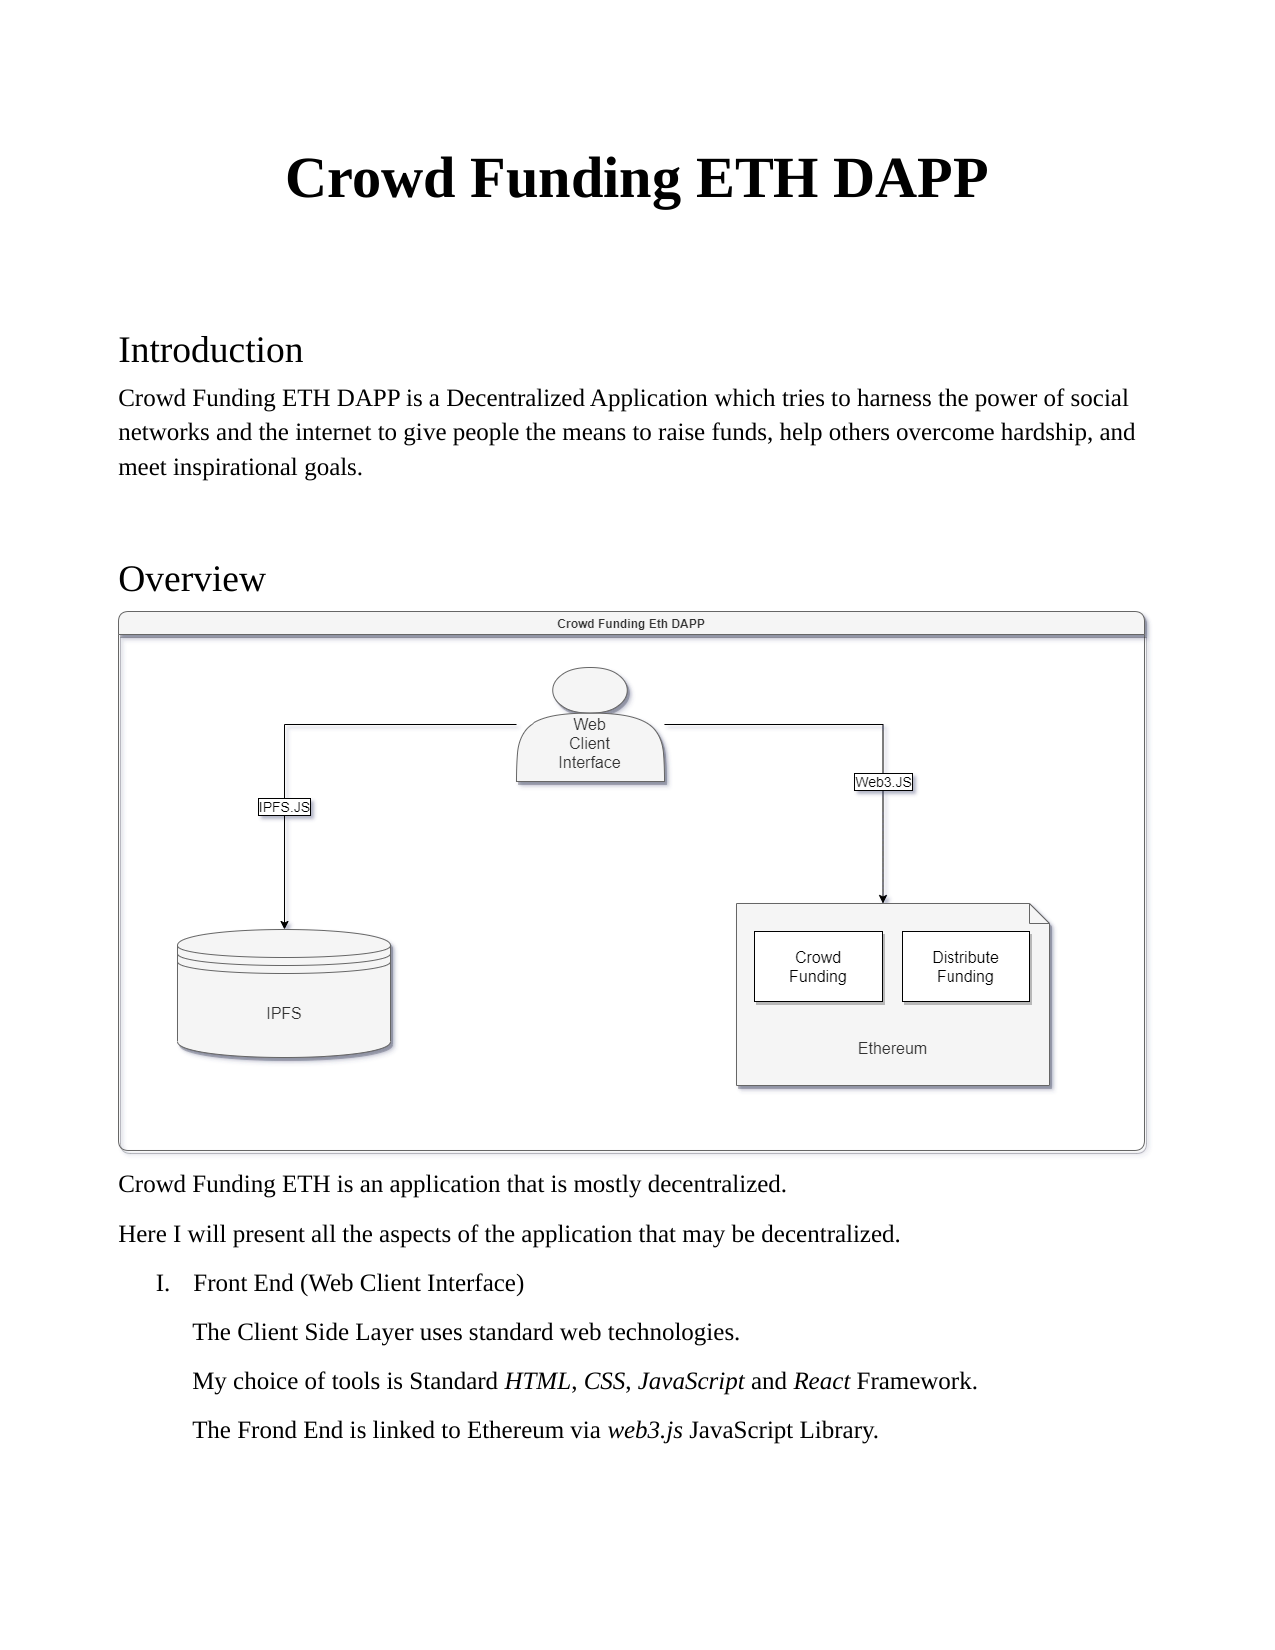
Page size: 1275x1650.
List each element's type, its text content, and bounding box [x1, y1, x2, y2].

text Crowd Funding ETH is an application that is mostly decentralized. [118, 1164, 1157, 1198]
text The Frond End is linked to Ethereum via web3.js JavaScript Library. [192, 1415, 1157, 1444]
picture [118, 611, 1157, 1164]
text The Client Side Layer uses standard web technologies. [192, 1317, 1157, 1346]
subtitle Overview [118, 556, 1157, 599]
list Front End (Web Client Interface) [156, 1268, 1157, 1296]
text Crowd Funding ETH DAPP is a Decentralized Application which tries to harness the power of social networks and the internet to give people the means to raise funds, help others overcome hardship, and meet inspirational goals. [118, 383, 1157, 480]
text Here I will present all the aspects of the application that may be decentralized. [118, 1219, 1157, 1247]
text My choice of tools is Standard HTML, CSS, JavaScript and React Framework. [192, 1366, 1157, 1394]
subtitle Introduction [118, 327, 1157, 370]
title Crowd Funding ETH DAPP [118, 143, 1157, 210]
